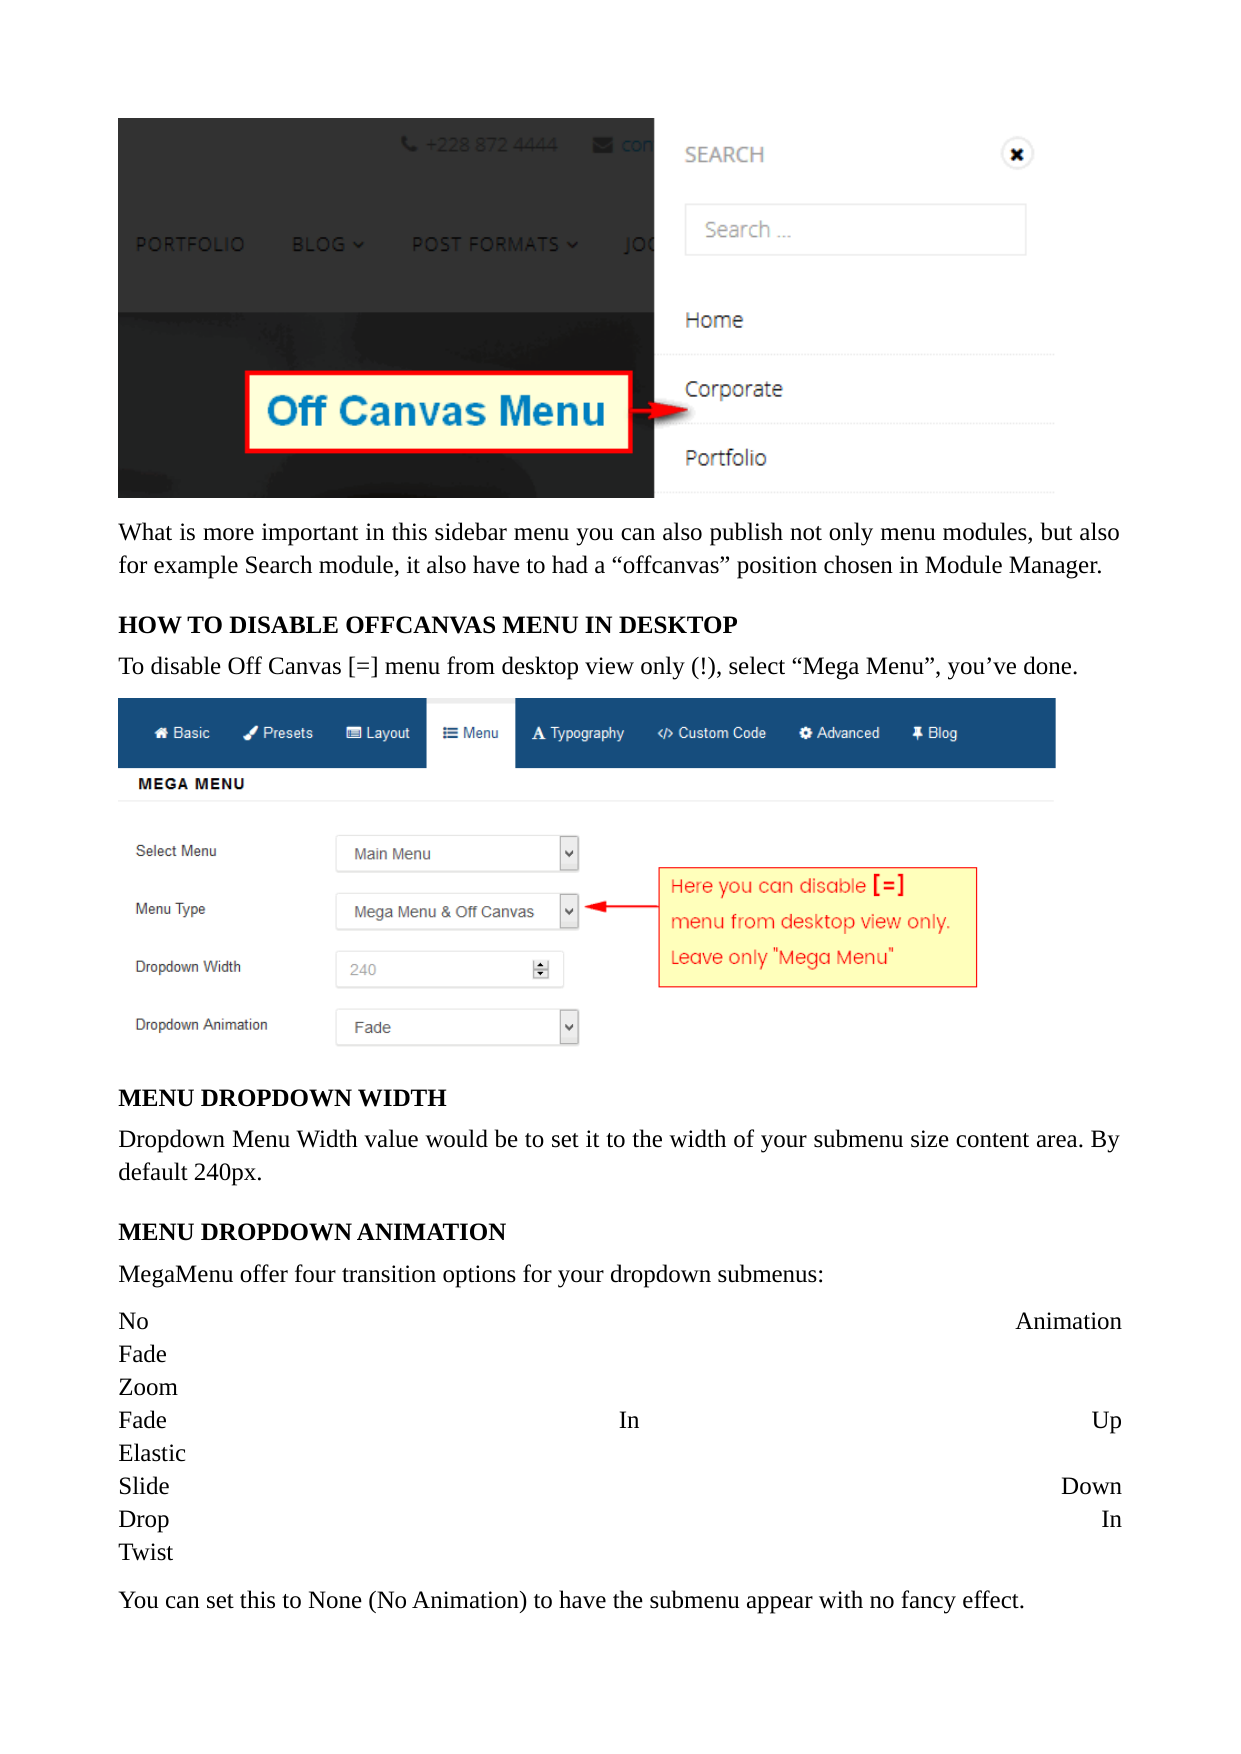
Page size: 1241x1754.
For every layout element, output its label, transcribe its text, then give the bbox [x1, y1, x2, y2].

subtitle MENU DROPDOWN ANIMATION [118, 1217, 1122, 1246]
text MegaMenu offer four transition options for your dropdown submenus: [118, 1259, 1122, 1287]
picture [118, 698, 1056, 1052]
subtitle HOW TO DISABLE OFFCANVAS MENU IN DESKTOP [118, 610, 1122, 638]
text Dropdown Menu Width value would be to set it to the width of your submenu size content area. By default 240px. [118, 1124, 1122, 1186]
subtitle MENU DROPDOWN WIDTH [118, 1083, 1122, 1112]
picture [118, 118, 1056, 498]
text To disable Off Canvas [=] menu from desktop view only (!), select “Mega Menu”, you’ve done. [118, 651, 1122, 680]
text You can set this to None (No Animation) to have the submenu appear with no fancy effect. [118, 1585, 1122, 1614]
text No Animation Fade Zoom Fade In Up Elastic Slide Down Drop In Twist [118, 1306, 1122, 1566]
text What is more important in this sidebar menu you can also publish not only menu modules, but also for example Search module, it also have to had a “offcanvas” position chosen in Module Manager. [118, 517, 1122, 578]
